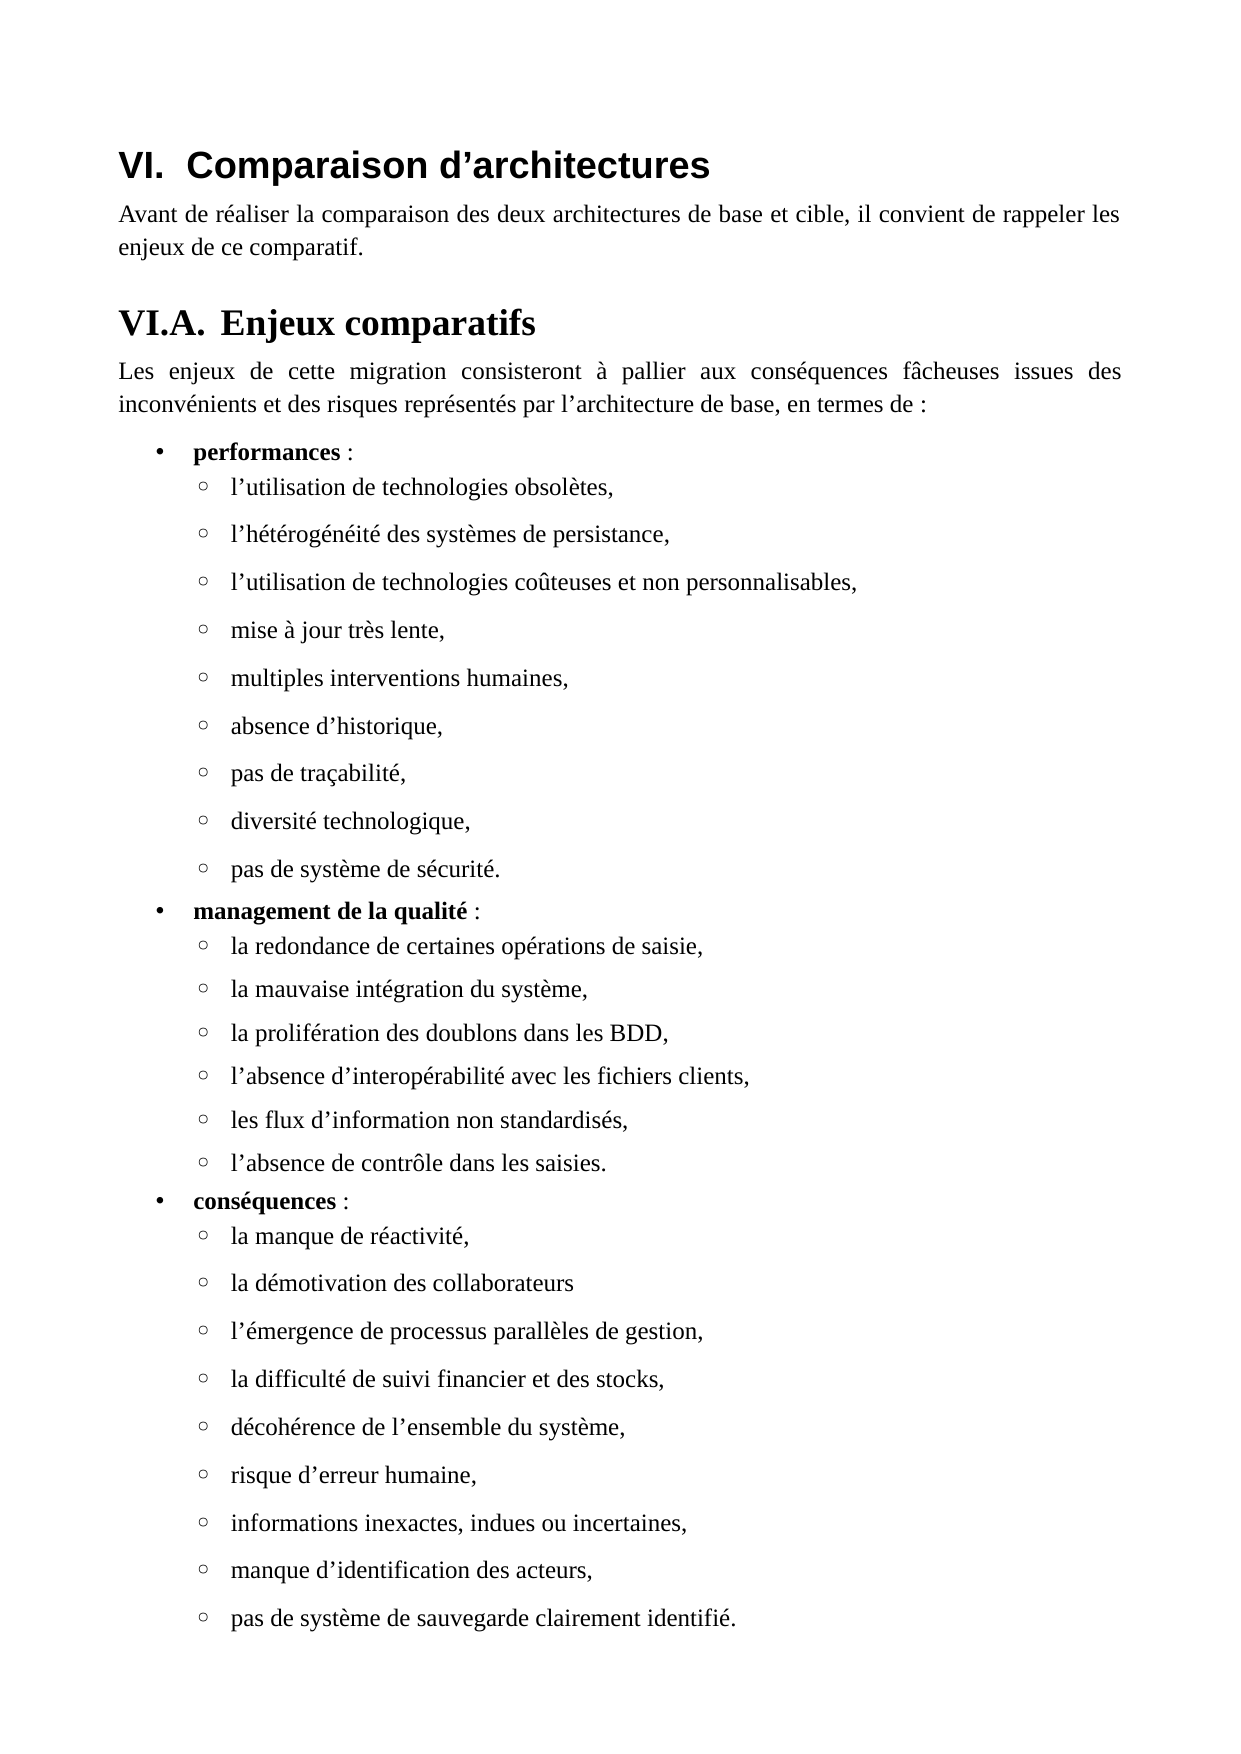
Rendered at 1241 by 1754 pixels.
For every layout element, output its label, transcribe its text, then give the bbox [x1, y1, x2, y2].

list risque d’erreur humaine, [193, 1460, 1122, 1488]
list l’absence de contrôle dans les saisies. [193, 1148, 1122, 1177]
list la redondance de certaines opérations de saisie, [193, 931, 1122, 959]
list la manque de réactivité, [193, 1221, 1122, 1249]
list pas de système de sauvegarde clairement identifié. [193, 1603, 1122, 1632]
list la difficulté de suivi financier et des stocks, [193, 1364, 1122, 1393]
list conséquences : [156, 1186, 1122, 1215]
list les flux d’information non standardisés, [193, 1105, 1122, 1134]
list l’utilisation de technologies coûteuses et non personnalisables, [193, 567, 1122, 596]
list l’absence d’interopérabilité avec les fichiers clients, [193, 1061, 1122, 1090]
list mise à jour très lente, [193, 615, 1122, 644]
text Avant de réaliser la comparaison des deux architectures de base et cible, il convient de rappeler les enjeux de ce comparatif. [118, 199, 1122, 261]
list l’hétérogénéité des systèmes de persistance, [193, 519, 1122, 548]
list la prolifération des doublons dans les BDD, [193, 1018, 1122, 1047]
list pas de système de sécurité. [193, 854, 1122, 883]
list l’utilisation de technologies obsolètes, [193, 472, 1122, 500]
subtitle Comparaison d’architectures [118, 143, 1122, 187]
list décohérence de l’ensemble du système, [193, 1412, 1122, 1441]
list manque d’identification des acteurs, [193, 1555, 1122, 1584]
text Les enjeux de cette migration consisteront à pallier aux conséquences fâcheuses issues des inconvénients et des risques représentés par l’architecture de base, en termes de : [118, 356, 1122, 418]
list la mauvaise intégration du système, [193, 974, 1122, 1003]
list la démotivation des collaborateurs [193, 1268, 1122, 1297]
list diversité technologique, [193, 806, 1122, 835]
list informations inexactes, indues ou incertaines, [193, 1508, 1122, 1536]
list absence d’historique, [193, 711, 1122, 739]
list l’émergence de processus parallèles de gestion, [193, 1316, 1122, 1345]
list multiples interventions humaines, [193, 663, 1122, 692]
list pas de traçabilité, [193, 758, 1122, 787]
subtitle Enjeux comparatifs [118, 301, 1122, 344]
list management de la qualité : [156, 896, 1122, 925]
list performances : [156, 437, 1122, 466]
